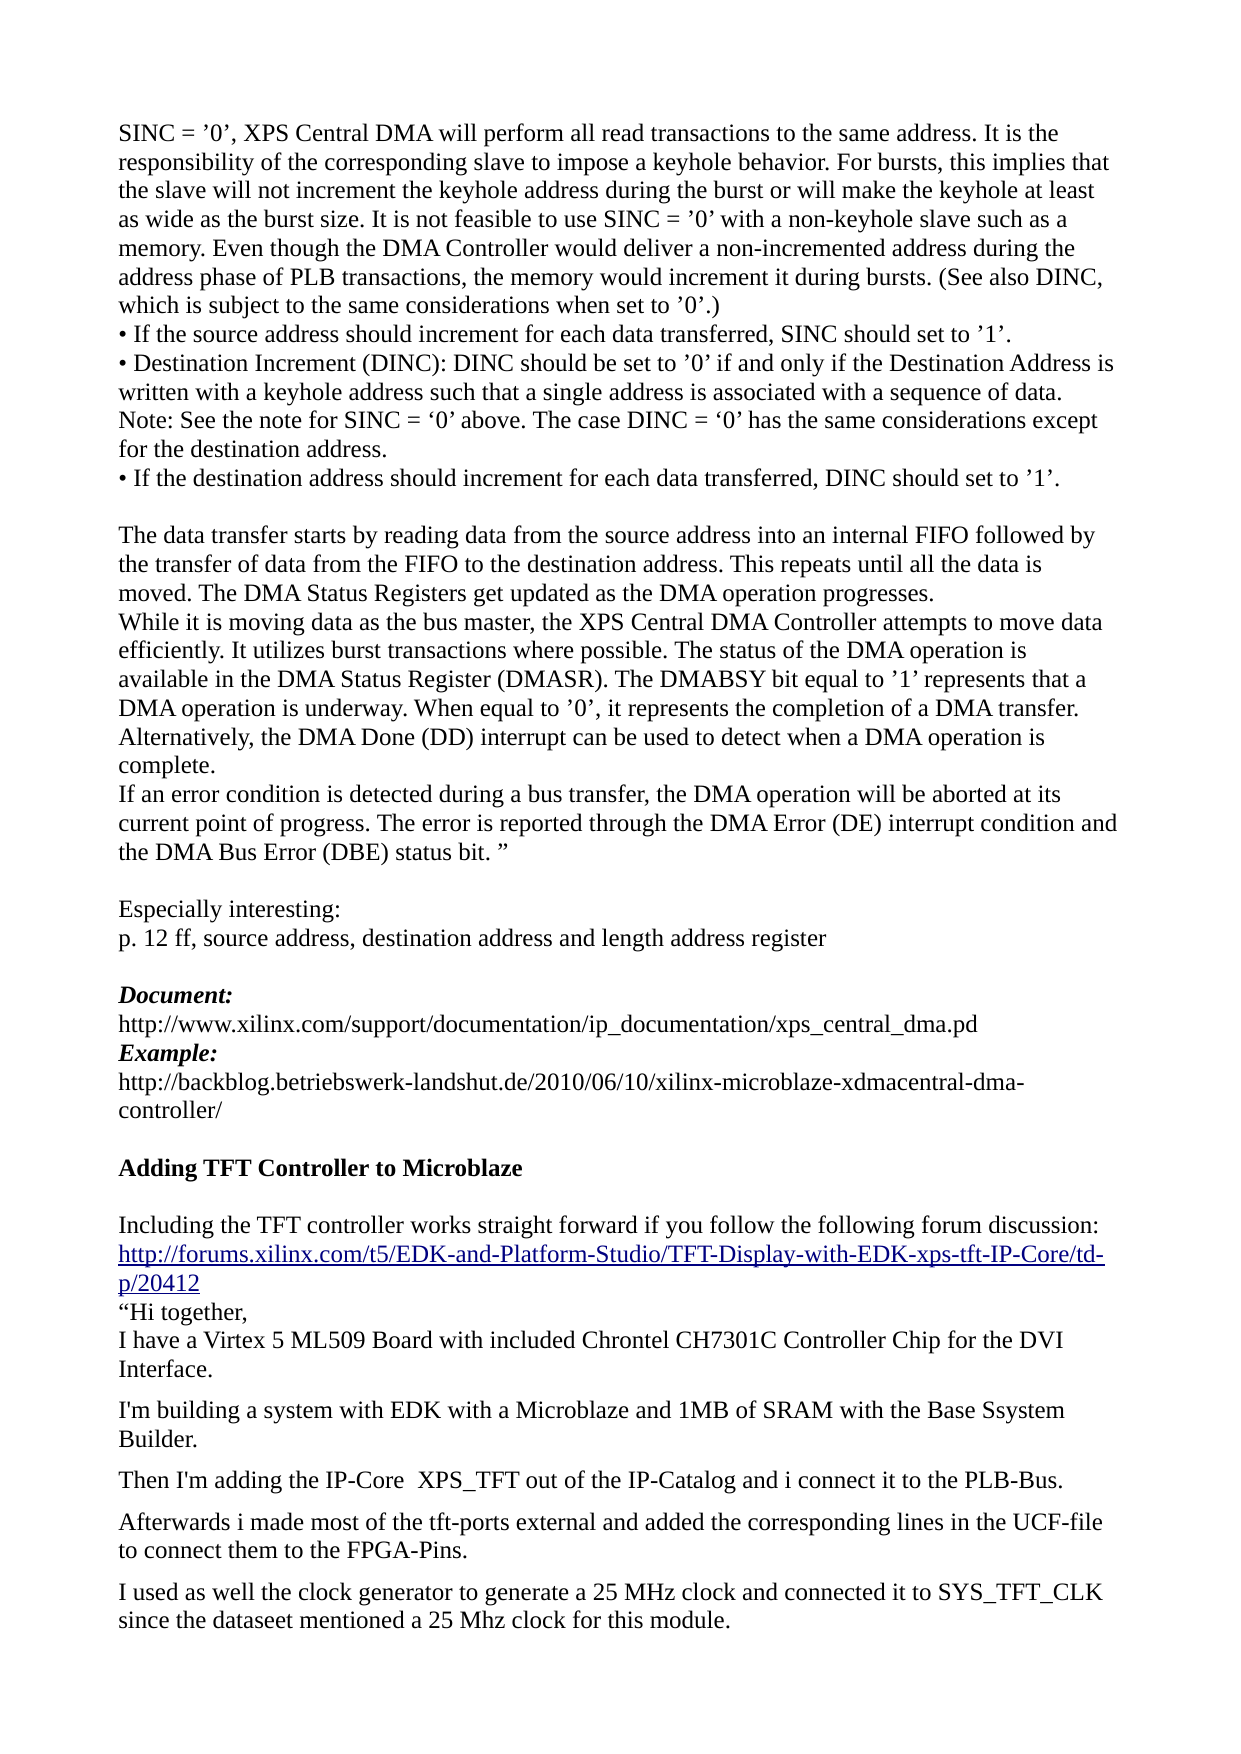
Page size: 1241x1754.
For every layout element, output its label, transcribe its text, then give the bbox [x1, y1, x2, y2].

text • If the destination address should increment for each data transferred, DINC should set to ’1’. [118, 463, 1122, 492]
text The data transfer starts by reading data from the source address into an internal FIFO followed by the transfer of data from the FIFO to the destination address. This repeats until all the data is moved. The DMA Status Registers get updated as the DMA operation progresses. [118, 521, 1122, 607]
text Document: [118, 981, 1122, 1009]
text If an error condition is detected during a bus transfer, the DMA operation will be aborted at its current point of progress. The error is reported through the DMA Error (DE) interrupt condition and the DMA Bus Error (DBE) status bit. ” [118, 779, 1122, 866]
text as wide as the burst size. It is not feasible to use SINC = ’0’ with a non-keyhole slave such as a memory. Even though the DMA Controller would deliver a non-incremented address during the address phase of PLB transactions, the memory would increment it during bursts. (See also DINC, which is subject to the same considerations when set to ’0’.) [118, 204, 1122, 319]
text While it is moving data as the bus master, the XPS Central DMA Controller attempts to move data efficiently. It utilizes burst transactions where possible. The status of the DMA operation is available in the DMA Status Register (DMASR). The DMABSY bit equal to ’1’ represents that a DMA operation is underway. When equal to ’0’, it represents the completion of a DMA transfer. [118, 607, 1122, 722]
text Then I'm adding the IP-Core XPS_TFT out of the IP-Catalog and i connect it to the PLB-Bus. [118, 1466, 1122, 1494]
text “Hi together, [118, 1297, 1122, 1326]
text I used as well the clock generator to generate a 25 MHz clock and connected it to SYS_TFT_CLK since the dataseet mentioned a 25 Mhz clock for this module. [118, 1577, 1122, 1634]
text • If the source address should increment for each data transferred, SINC should set to ’1’. [118, 319, 1122, 348]
text I have a Virtex 5 ML509 Board with included Chrontel CH7301C Controller Chip for the DVI Interface. [118, 1326, 1122, 1383]
text Including the TFT controller works straight forward if you follow the following forum discussion: [118, 1211, 1122, 1239]
text p. 12 ff, source address, destination address and length address register [118, 923, 1122, 952]
text Adding TFT Controller to Microblaze [118, 1153, 1122, 1182]
text • Destination Increment (DINC): DINC should be set to ’0’ if and only if the Destination Address is written with a keyhole address such that a single address is associated with a sequence of data. [118, 348, 1122, 406]
text http://www.xilinx.com/support/documentation/ip_documentation/xps_central_dma.pd [118, 1009, 1122, 1038]
text Example: [118, 1038, 1122, 1067]
text Especially interesting: [118, 894, 1122, 923]
text Note: See the note for SINC = ‘0’ above. The case DINC = ‘0’ has the same considerations except for the destination address. [118, 406, 1122, 463]
text http://forums.xilinx.com/t5/EDK-and-Platform-Studio/TFT-Display-with-EDK-xps-tft-IP-Core/td-p/20412 [118, 1239, 1122, 1297]
text http://backblog.betriebswerk-landshut.de/2010/06/10/xilinx-microblaze-xdmacentral-dma-controller/ [118, 1067, 1122, 1124]
text Afterwards i made most of the tft-ports external and added the corresponding lines in the UCF-file to connect them to the FPGA-Pins. [118, 1507, 1122, 1564]
text SINC = ’0’, XPS Central DMA will perform all read transactions to the same address. It is the responsibility of the corresponding slave to impose a keyhole behavior. For bursts, this implies that the slave will not increment the keyhole address during the burst or will make the keyhole at least [118, 118, 1122, 204]
text I'm building a system with EDK with a Microblaze and 1MB of SRAM with the Base Ssystem Builder. [118, 1396, 1122, 1453]
text Alternatively, the DMA Done (DD) interrupt can be used to detect when a DMA operation is complete. [118, 722, 1122, 779]
